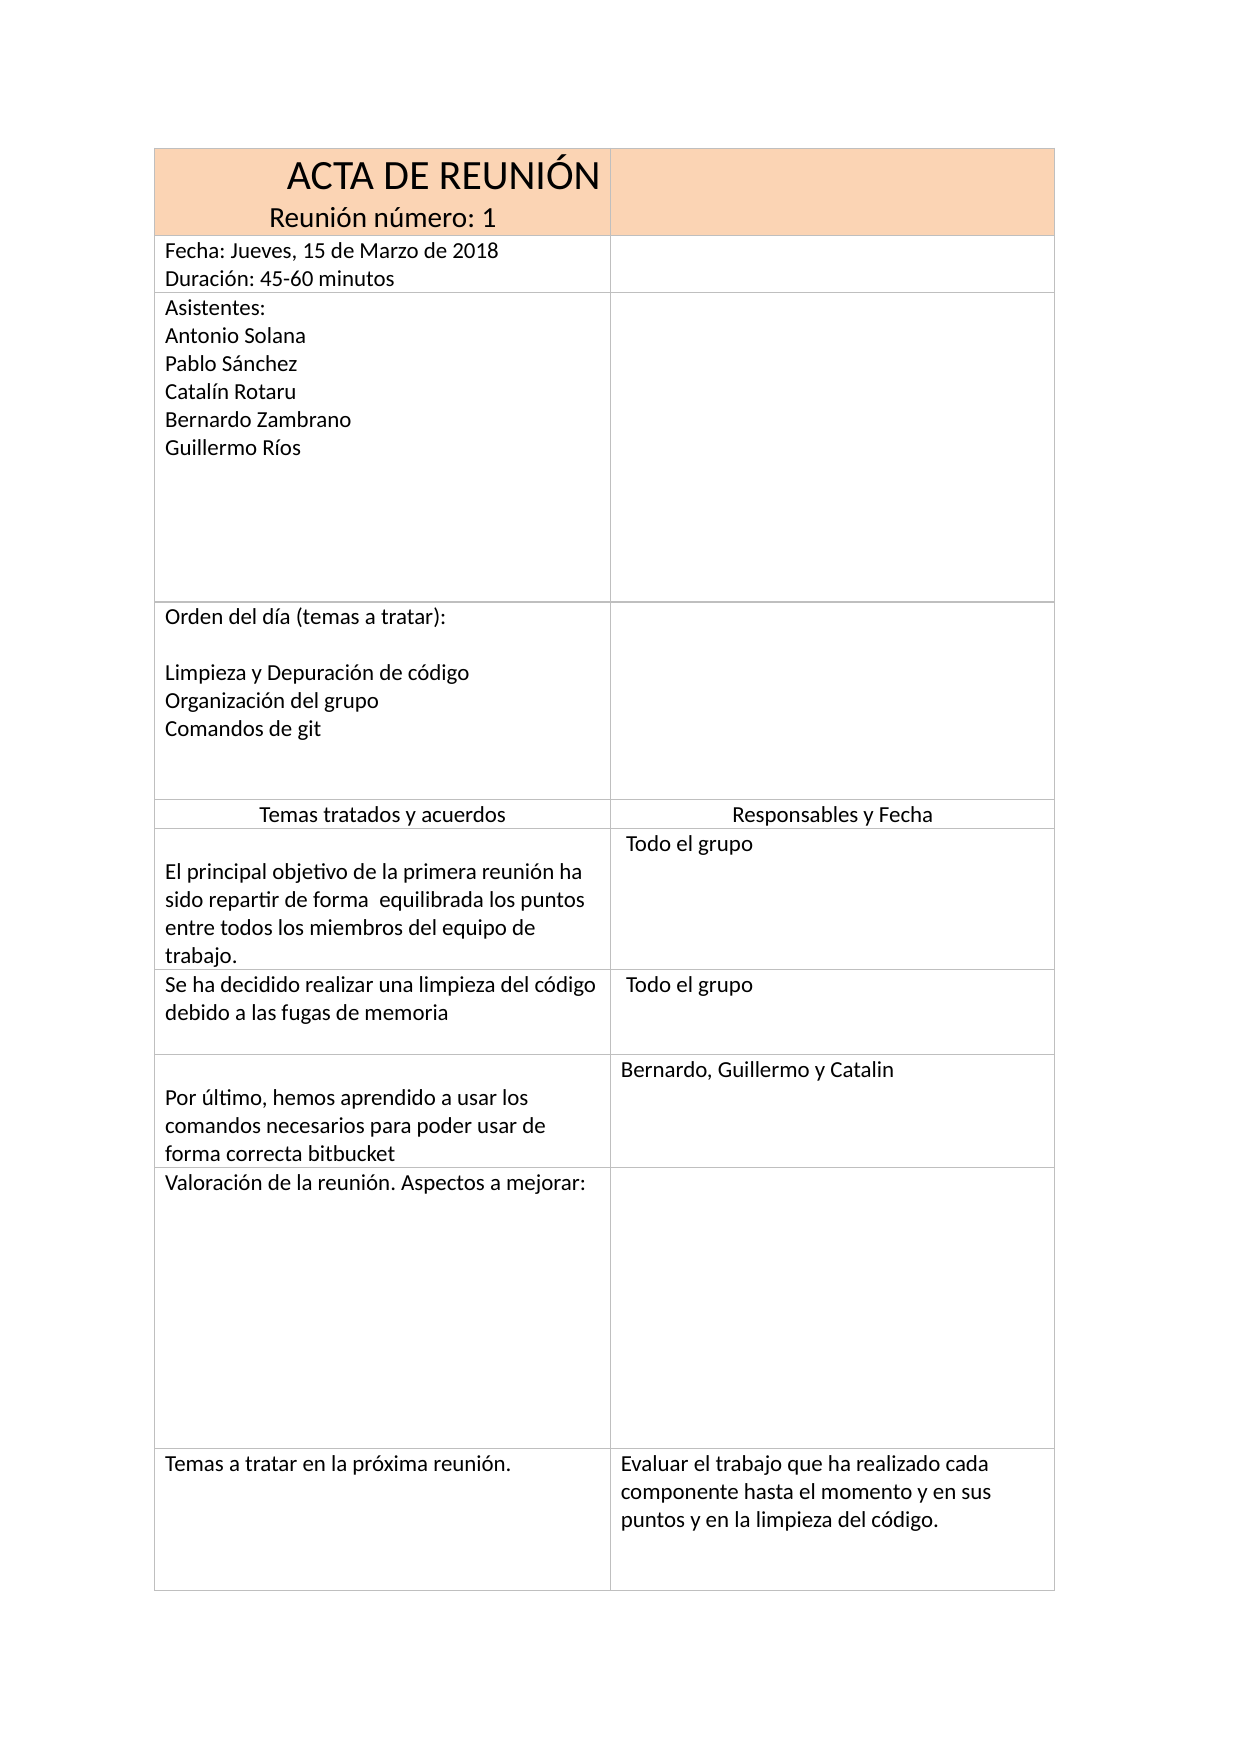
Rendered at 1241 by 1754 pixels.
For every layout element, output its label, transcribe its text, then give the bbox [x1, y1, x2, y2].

table_cell [611, 603, 1054, 799]
table_cell Por último, hemos aprendido a usar los comandos necesarios para poder usar de forma correcta bitbucket [155, 1055, 610, 1167]
table_cell Bernardo, Guillermo y Catalin [611, 1055, 1054, 1167]
table_cell [611, 236, 1054, 292]
table_cell Todo el grupo [611, 970, 1054, 1054]
table_cell Se ha decidido realizar una limpieza del código debido a las fugas de memoria [155, 970, 610, 1054]
table_cell [611, 293, 1054, 601]
table_header [611, 149, 1054, 235]
table_cell Responsables y Fecha [611, 800, 1054, 828]
table_cell Temas a tratar en la próxima reunión. [155, 1449, 610, 1589]
table_cell Evaluar el trabajo que ha realizado cada componente hasta el momento y en sus puntos y en la limpieza del código. [611, 1449, 1054, 1589]
table_cell Todo el grupo [611, 829, 1054, 969]
table_cell Orden del día (temas a tratar): Limpieza y Depuración de código Organización del grupo Comandos de git [155, 603, 610, 799]
table_cell Asistentes: Antonio Solana Pablo Sánchez Catalín Rotaru Bernardo Zambrano Guillermo Ríos [155, 293, 610, 601]
table_cell [611, 1168, 1054, 1448]
table_header ACTA DE REUNIÓN Reunión número: 1 [155, 149, 610, 235]
table_cell Valoración de la reunión. Aspectos a mejorar: [155, 1168, 610, 1448]
table_cell Fecha: Jueves, 15 de Marzo de 2018 Duración: 45-60 minutos [155, 236, 610, 292]
table_cell Temas tratados y acuerdos [155, 800, 610, 828]
table_cell El principal objetivo de la primera reunión ha sido repartir de forma equilibrada los puntos entre todos los miembros del equipo de trabajo. [155, 829, 610, 969]
